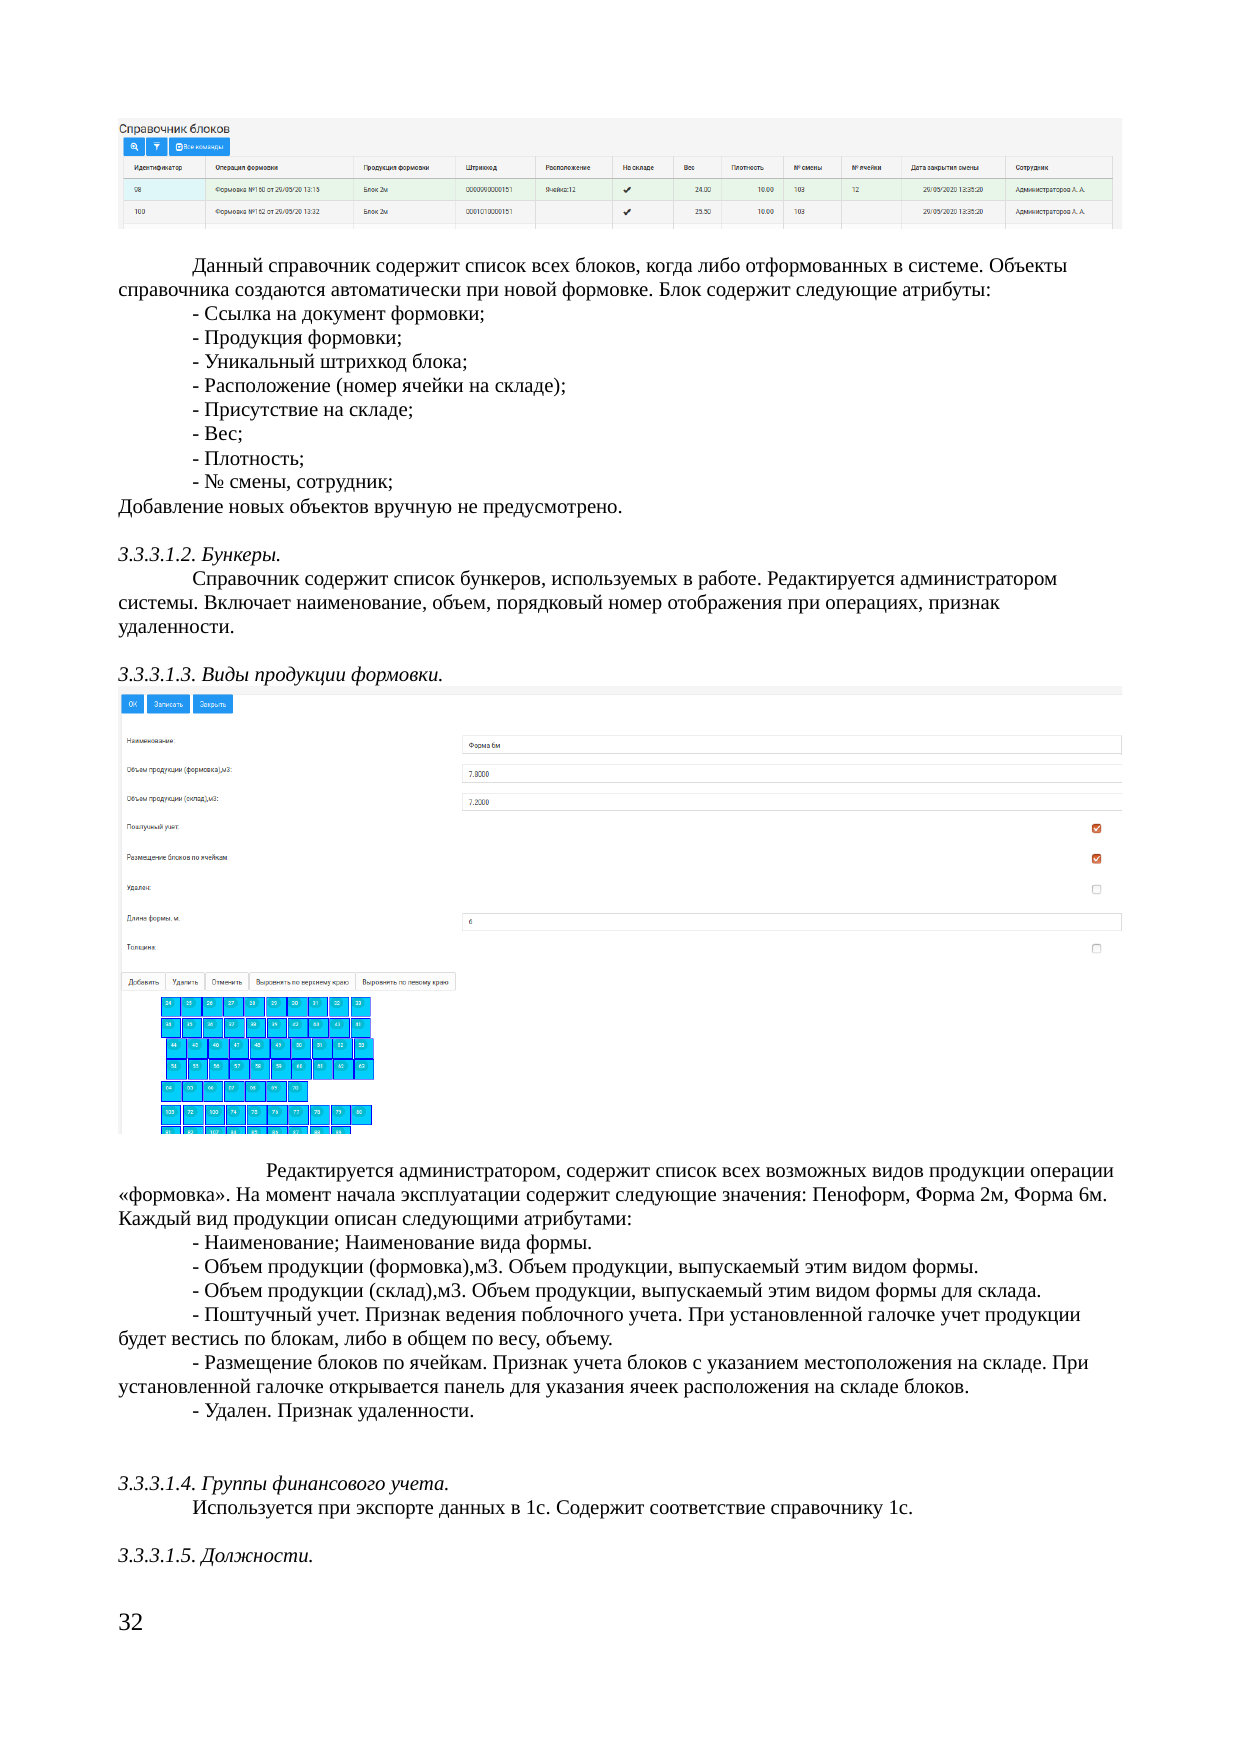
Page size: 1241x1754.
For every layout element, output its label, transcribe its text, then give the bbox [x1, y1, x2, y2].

text - Поштучный учет. Признак ведения поблочного учета. При установленной галочке учет продукции будет вестись по блокам, либо в общем по весу, объему. [118, 1302, 1122, 1350]
text - Вес; [118, 421, 1122, 445]
text - Продукция формовки; [118, 325, 1122, 349]
text Используется при экспорте данных в 1с. Содержит соответствие справочнику 1с. [118, 1495, 1122, 1519]
text - Наименование; Наименование вида формы. [118, 1230, 1122, 1254]
text - Удален. Признак удаленности. [118, 1398, 1122, 1422]
text - Плотность; [118, 445, 1122, 469]
picture [118, 686, 1123, 1134]
text Добавление новых объектов вручную не предусмотрено. [118, 493, 1122, 518]
picture [118, 118, 1123, 229]
text - Объем продукции (склад),м3. Объем продукции, выпускаемый этим видом формы для склада. [118, 1278, 1122, 1302]
text - Уникальный штрихкод блока; [118, 349, 1122, 373]
text 3.3.3.1.5. Должности. [118, 1543, 1122, 1567]
text - Размещение блоков по ячейкам. Признак учета блоков с указанием местоположения на складе. При установленной галочке открывается панель для указания ячеек расположения на складе блоков. [118, 1350, 1122, 1398]
text Справочник содержит список бункеров, используемых в работе. Редактируется администратором системы. Включает наименование, объем, порядковый номер отображения при операциях, признак удаленности. [118, 566, 1122, 638]
text - Расположение (номер ячейки на складе); [118, 373, 1122, 397]
text 3.3.3.1.3. Виды продукции формовки. [118, 662, 1122, 686]
text - Присутствие на складе; [118, 397, 1122, 421]
text 3.3.3.1.2. Бункеры. [118, 542, 1122, 566]
text - Ссылка на документ формовки; [118, 301, 1122, 325]
text 3.3.3.1.4. Группы финансового учета. [118, 1471, 1122, 1495]
text Редактируется администратором, содержит список всех возможных видов продукции операции «формовка». На момент начала эксплуатации содержит следующие значения: Пеноформ, Форма 2м, Форма 6м. Каждый вид продукции описан следующими атрибутами: [118, 1158, 1122, 1230]
text - № смены, сотрудник; [118, 469, 1122, 493]
text Данный справочник содержит список всех блоков, когда либо отформованных в системе. Объекты справочника создаются автоматически при новой формовке. Блок содержит следующие атрибуты: [118, 253, 1122, 301]
text - Объем продукции (формовка),м3. Объем продукции, выпускаемый этим видом формы. [118, 1254, 1122, 1278]
